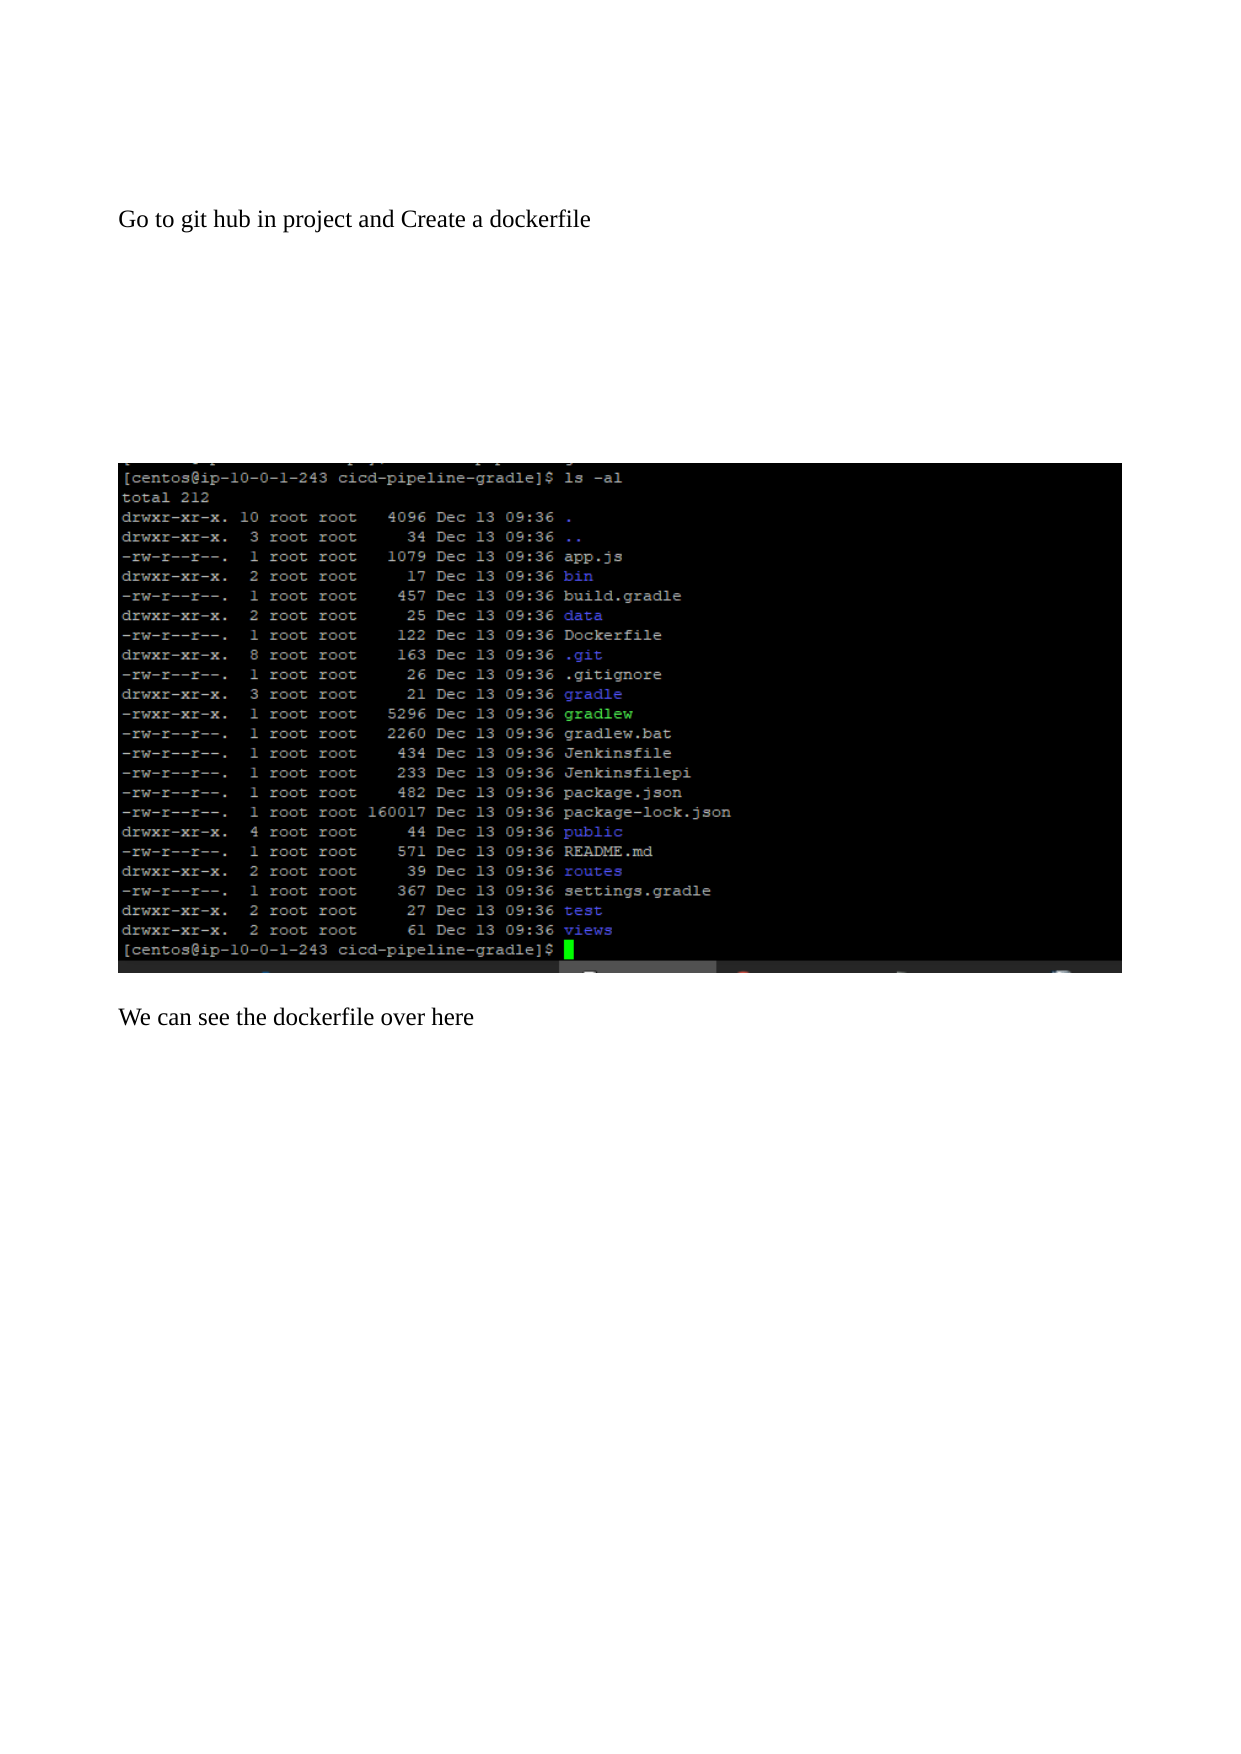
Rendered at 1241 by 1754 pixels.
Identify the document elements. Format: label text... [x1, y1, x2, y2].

picture [118, 463, 1122, 973]
text We can see the dockerfile over here [118, 1002, 1122, 1031]
text Go to git hub in project and Create a dockerfile [118, 204, 1122, 233]
